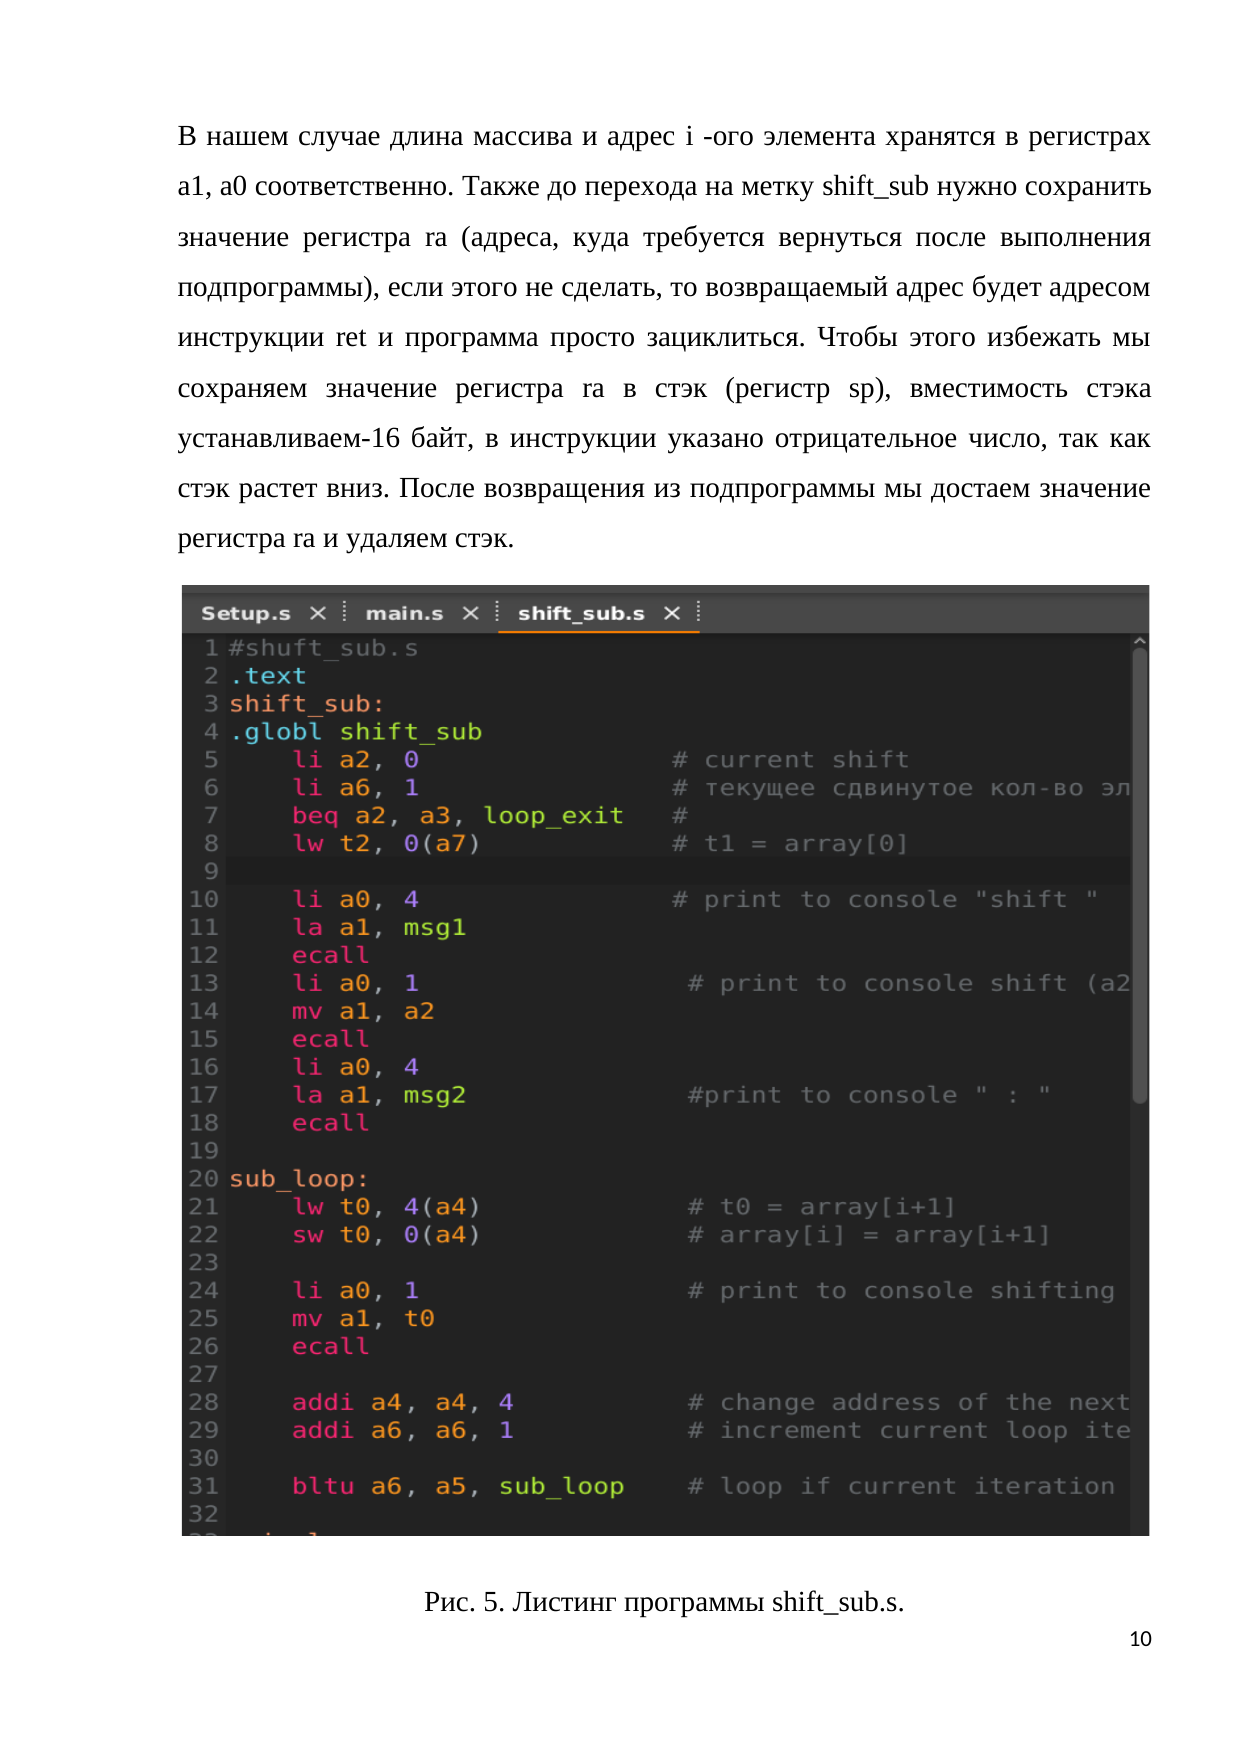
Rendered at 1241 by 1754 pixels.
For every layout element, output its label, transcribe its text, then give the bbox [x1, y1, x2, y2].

text Рис. 5. Листинг программы shift_sub.s. [177, 586, 1152, 1617]
text В нашем случае длина массива и адрес i -ого элемента хранятся в регистрах a1, a0 соответственно. Также до перехода на метку shift_sub нужно сохранить значение регистра ra (адреса, куда требуется вернуться после выполнения подпрограммы), если этого не сделать, то возвращаемый адрес будет адресом инструкции ret и программа просто зациклиться. Чтобы этого избежать мы сохраняем значение регистра ra в стэк (регистр sp), вместимость стэка устанавливаем-16 байт, в инструкции указано отрицательное число, так как стэк растет вниз. После возвращения из подпрограммы мы достаем значение регистра ra и удаляем стэк. [177, 118, 1152, 554]
